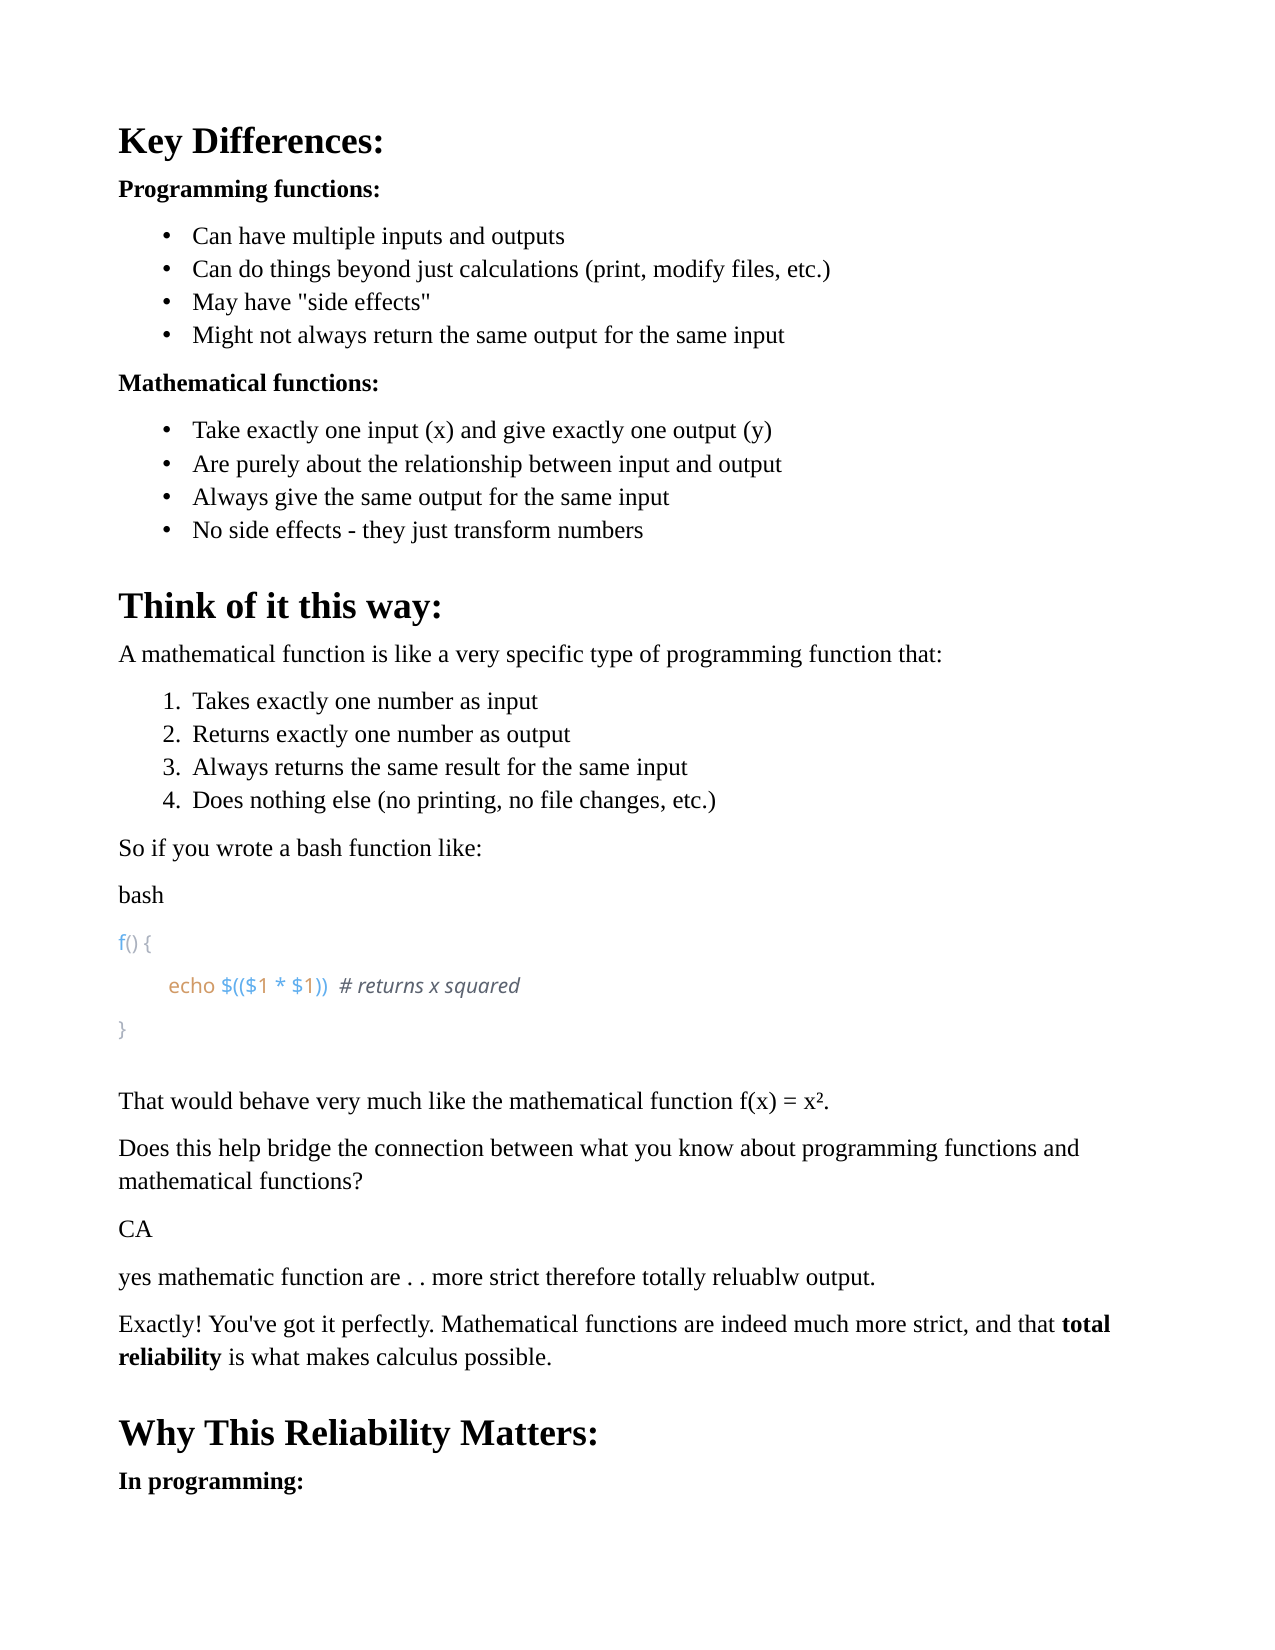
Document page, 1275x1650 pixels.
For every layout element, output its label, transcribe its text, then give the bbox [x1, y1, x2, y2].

list Can do things beyond just calculations (print, modify files, etc.) [162, 254, 1157, 283]
subtitle Key Differences: [118, 118, 1157, 161]
text bash [118, 881, 1157, 909]
list Can have multiple inputs and outputs [162, 221, 1157, 250]
list Does nothing else (no printing, no file changes, etc.) [162, 785, 1157, 814]
text A mathematical function is like a very specific type of programming function that: [118, 639, 1157, 667]
text In programming: [118, 1466, 1157, 1495]
list Might not always return the same output for the same input [162, 320, 1157, 349]
text yes mathematic function are . . more strict therefore totally reluablw output. [118, 1262, 1157, 1290]
list May have "side effects" [162, 287, 1157, 316]
list Always give the same output for the same input [162, 482, 1157, 510]
list No side effects - they just transform numbers [162, 515, 1157, 543]
list Take exactly one input (x) and give exactly one output (y) [162, 416, 1157, 444]
text echo $(($1 * $1)) # returns x squared [118, 971, 1157, 999]
text So if you wrote a bash function like: [118, 833, 1157, 862]
text f() { [118, 928, 1157, 957]
text Exactly! You've got it perfectly. Mathematical functions are indeed much more strict, and that total reliability is what makes calculus possible. [118, 1309, 1157, 1371]
list Are purely about the relationship between input and output [162, 449, 1157, 477]
list Takes exactly one number as input [162, 686, 1157, 715]
text CA [118, 1214, 1157, 1243]
text Mathematical functions: [118, 368, 1157, 397]
list Returns exactly one number as output [162, 719, 1157, 748]
subtitle Why This Reliability Matters: [118, 1411, 1157, 1454]
subtitle Think of it this way: [118, 583, 1157, 626]
text That would behave very much like the mathematical function f(x) = x². [118, 1086, 1157, 1114]
list Always returns the same result for the same input [162, 752, 1157, 781]
text Programming functions: [118, 174, 1157, 202]
text Does this help bridge the connection between what you know about programming functions and mathematical functions? [118, 1133, 1157, 1195]
text } [118, 1014, 1157, 1042]
